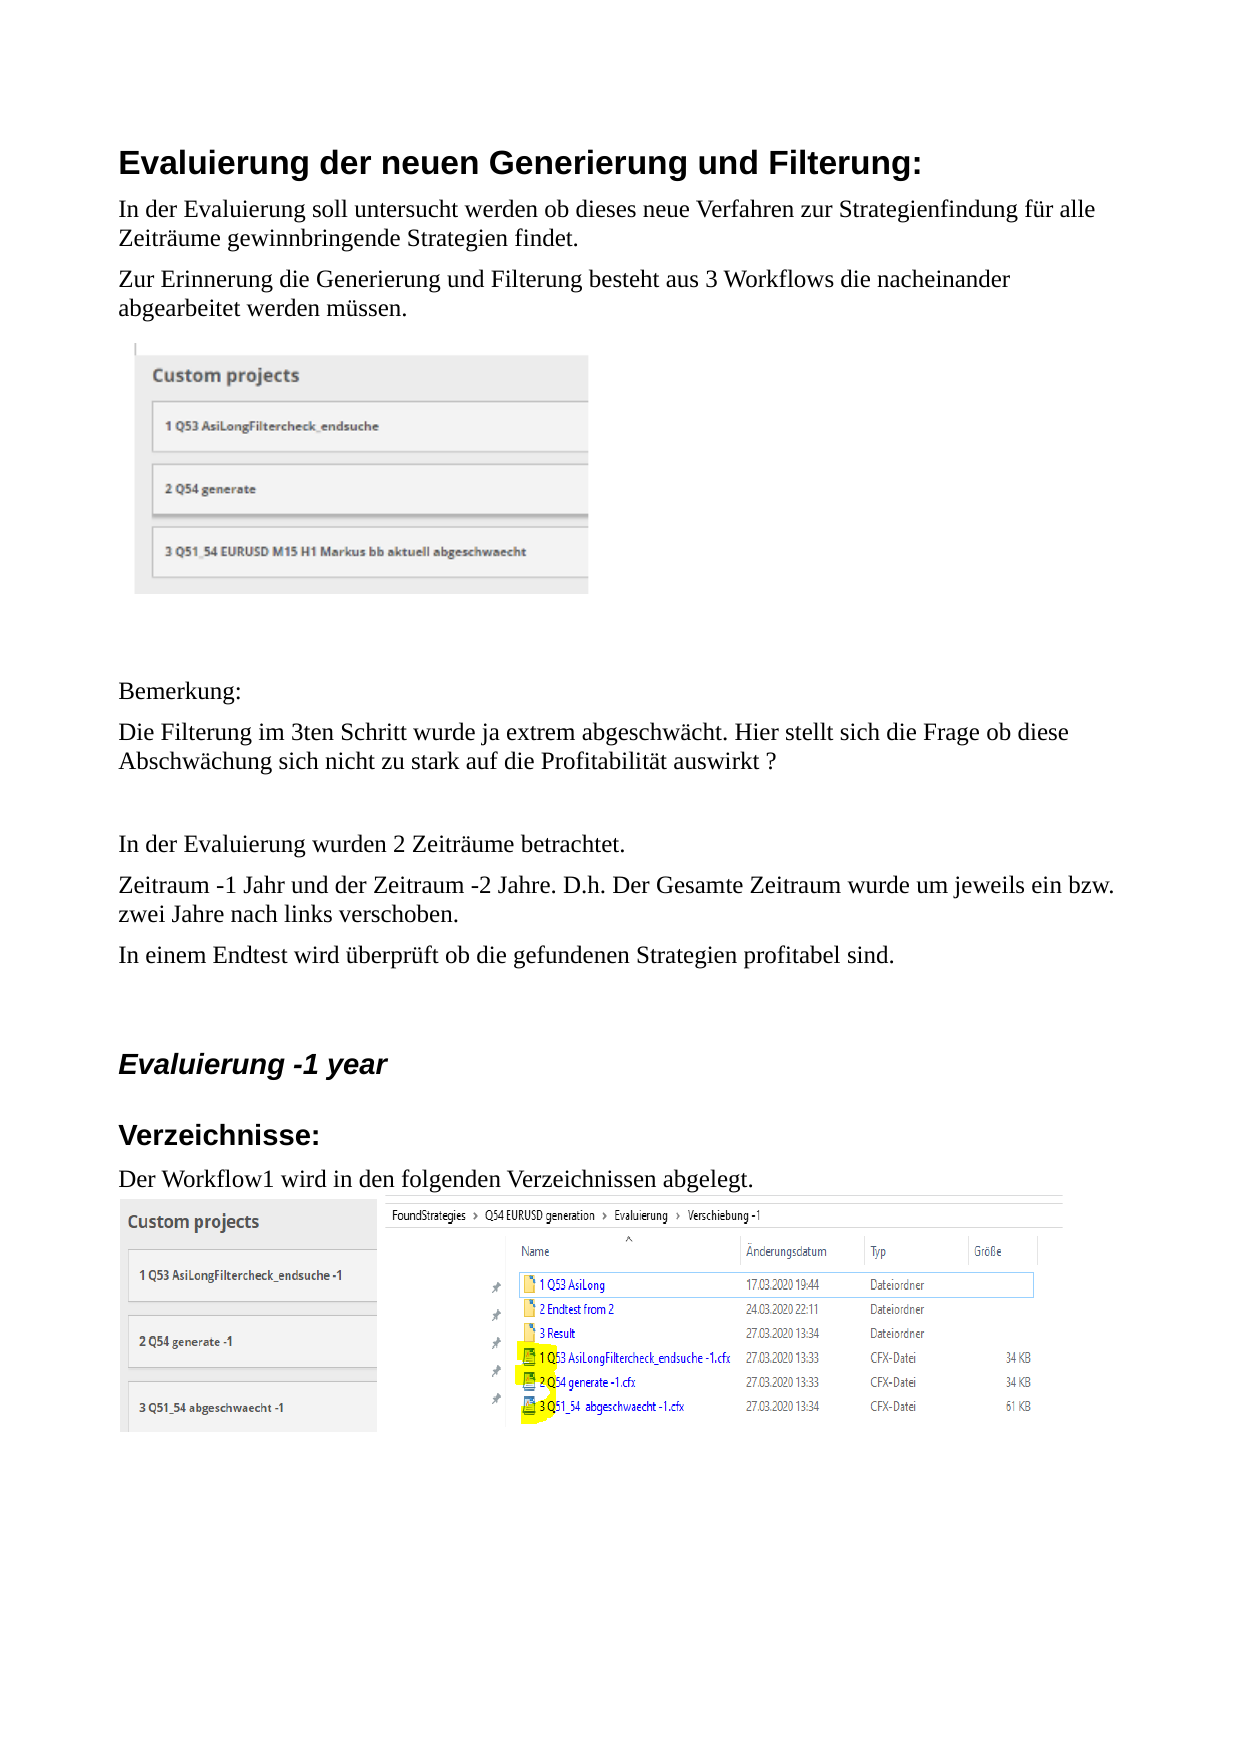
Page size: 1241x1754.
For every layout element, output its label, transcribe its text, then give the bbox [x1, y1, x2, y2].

picture [127, 343, 589, 594]
picture [120, 1199, 377, 1432]
text Zur Erinnerung die Generierung und Filterung besteht aus 3 Workflows die nacheinander abgearbeitet werden müssen. [118, 264, 1122, 322]
text Zeitraum -1 Jahr und der Zeitraum -2 Jahre. D.h. Der Gesamte Zeitraum wurde um jeweils ein bzw. zwei Jahre nach links verschoben. [118, 870, 1122, 927]
picture [385, 1195, 1063, 1427]
text Der Workflow1 wird in den folgenden Verzeichnissen abgelegt. [118, 1164, 1122, 1193]
text In der Evaluierung soll untersucht werden ob dieses neue Verfahren zur Strategienfindung für alle Zeiträume gewinnbringende Strategien findet. [118, 194, 1122, 252]
text Die Filterung im 3ten Schritt wurde ja extrem abgeschwächt. Hier stellt sich die Frage ob diese Abschwächung sich nicht zu stark auf die Profitabilität auswirkt ? [118, 717, 1122, 775]
text In der Evaluierung wurden 2 Zeiträume betrachtet. [118, 829, 1122, 857]
subtitle Evaluierung der neuen Generierung und Filterung: [118, 143, 1122, 182]
subtitle Evaluierung -1 year [118, 1047, 1122, 1081]
text In einem Endtest wird überprüft ob die gefundenen Strategien profitabel sind. [118, 940, 1122, 969]
text Bemerkung: [118, 676, 1122, 705]
subtitle Verzeichnisse: [118, 1118, 1122, 1152]
